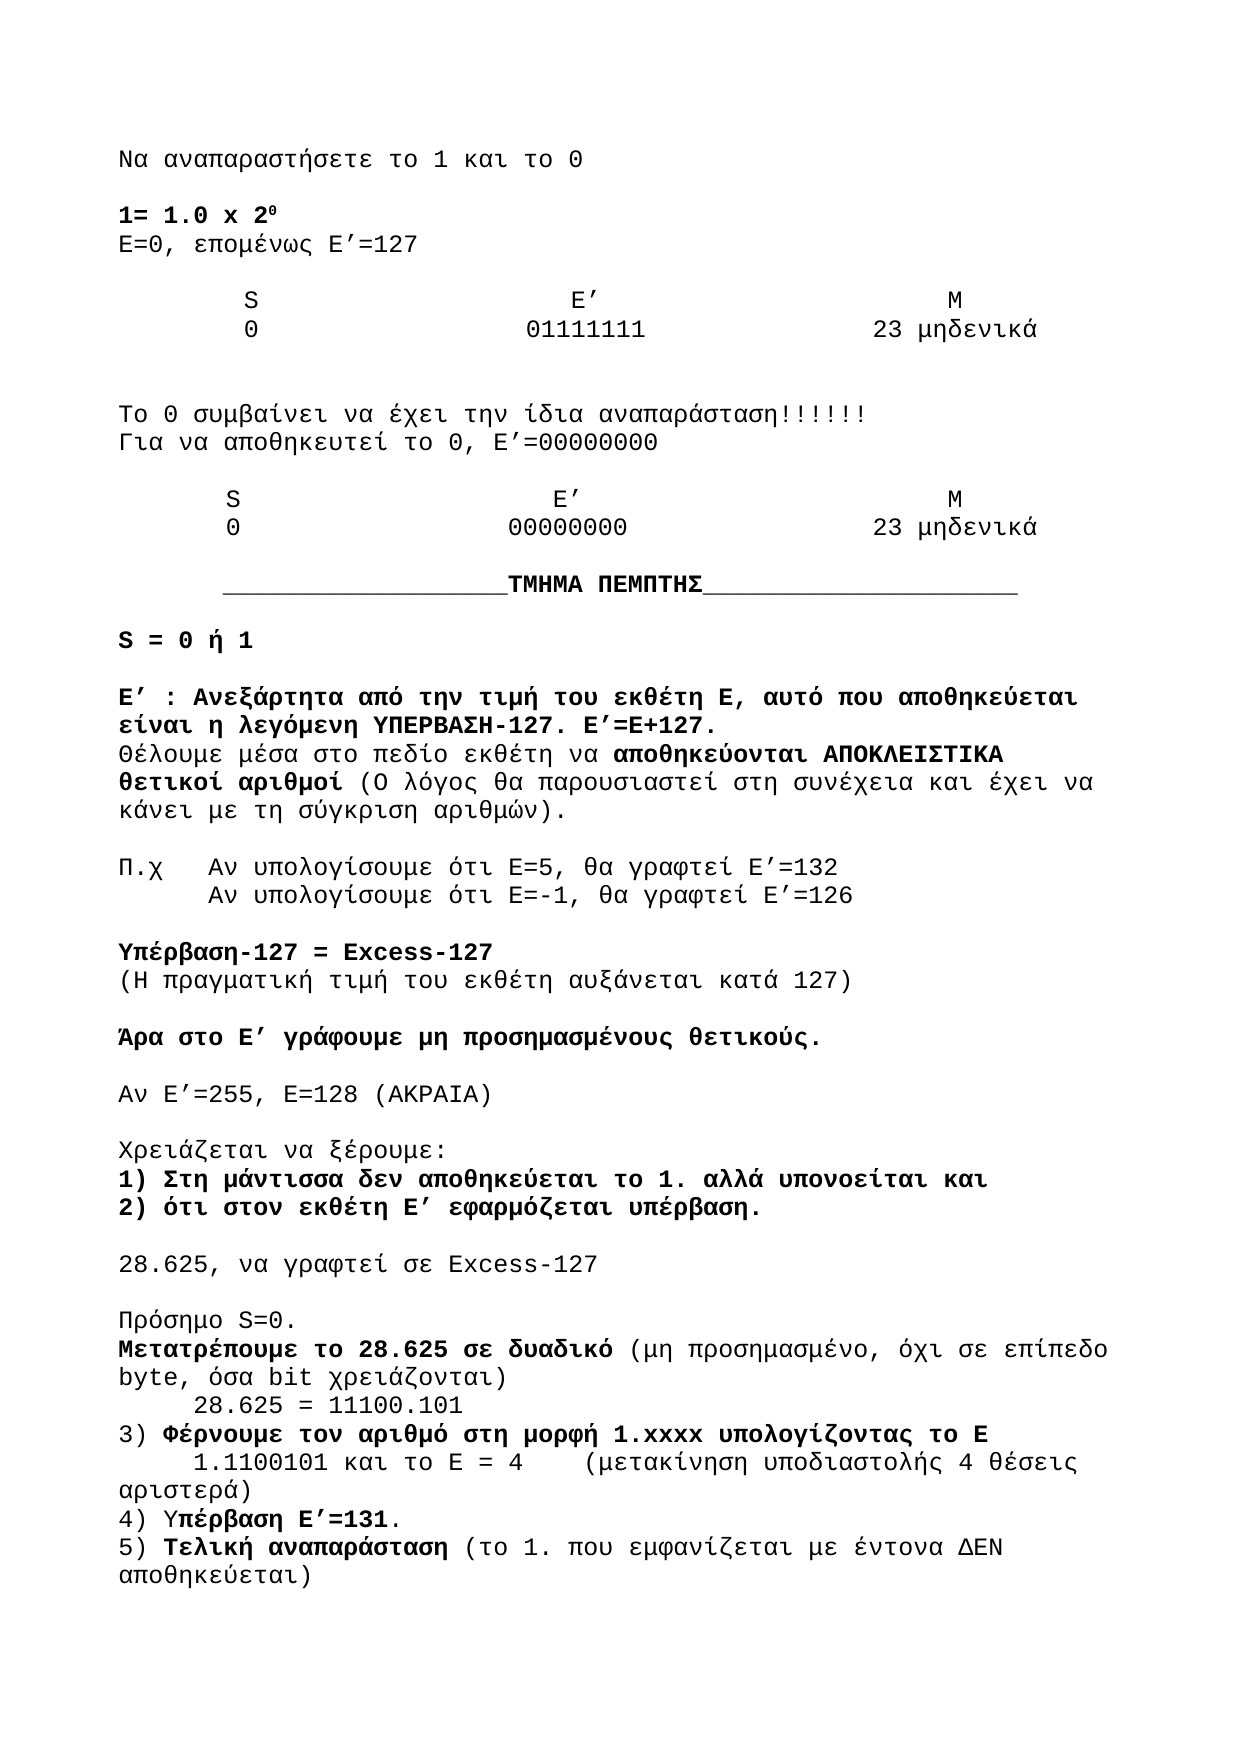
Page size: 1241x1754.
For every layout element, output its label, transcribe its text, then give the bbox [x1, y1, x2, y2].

table_header E’ [348, 486, 787, 515]
text (Η πραγματική τιμή του εκθέτη αυξάνεται κατά 127) [118, 968, 1122, 996]
text Άρα στο Ε’ γράφουμε μη προσημασμένους θετικούς. [118, 1025, 1122, 1053]
text Π.χ Αν υπολογίσουμε ότι Ε=5, θα γραφτεί Ε’=132 [118, 855, 1122, 883]
text 28.625, να γραφτεί σε Excess-127 [118, 1251, 1122, 1280]
table_header M [787, 288, 1122, 316]
table_cell 01111111 [384, 316, 787, 345]
text S = 0 ή 1 [118, 628, 1122, 656]
text 4) Υπέρβαση Ε’=131. [118, 1506, 1122, 1535]
text 1.1100101 και το Ε = 4 (μετακίνηση υποδιαστολής 4 θέσεις αριστερά) [118, 1450, 1122, 1506]
text Για να αποθηκευτεί το 0, Ε’=00000000 [118, 430, 1122, 458]
table_cell 0 [118, 316, 384, 345]
text 28.625 = 11100.101 [118, 1393, 1122, 1421]
text Πρόσημo S=0. [118, 1308, 1122, 1336]
text 5) Τελική αναπαράσταση (το 1. που εμφανίζεται με έντονα ΔΕΝ αποθηκεύεται) [118, 1535, 1122, 1591]
table_header M [787, 486, 1122, 515]
text E’ : Ανεξάρτητα από την τιμή του εκθέτη Ε, αυτό που αποθηκεύεται είναι η λεγόμενη ΥΠΕΡΒΑΣΗ-127. Ε’=Ε+127. [118, 685, 1122, 741]
text Το 0 συμβαίνει να έχει την ίδια αναπαράσταση!!!!!! [118, 401, 1122, 430]
text Αν Ε’=255, Ε=128 (ΑΚΡΑΙΑ) [118, 1081, 1122, 1110]
text ___________________ΤΜΗΜΑ ΠΕΜΠΤΗΣ_____________________ [118, 571, 1122, 600]
text 1= 1.0 x 20 [118, 203, 1122, 231]
text Αν υπολογίσουμε ότι Ε=-1, θα γραφτεί Ε’=126 [118, 883, 1122, 911]
table_header S [118, 288, 384, 316]
table_cell 00000000 [348, 515, 787, 543]
table_cell 0 [118, 515, 348, 543]
text Θέλουμε μέσα στο πεδίο εκθέτη να αποθηκεύονται ΑΠΟΚΛΕΙΣΤΙΚΑ θετικοί αριθμοί (Ο λόγος θα παρουσιαστεί στη συνέχεια και έχει να κάνει με τη σύγκριση αριθμών). [118, 741, 1122, 826]
table_cell 23 μηδενικά [787, 316, 1122, 345]
text Χρειάζεται να ξέρουμε: [118, 1138, 1122, 1166]
text E=0, επομένως Ε’=127 [118, 231, 1122, 260]
text Να αναπαραστήσετε το 1 και το 0 [118, 146, 1122, 175]
text Μετατρέπουμε το 28.625 σε δυαδικό (μη προσημασμένο, όχι σε επίπεδο byte, όσα bit χρειάζονται) [118, 1336, 1122, 1393]
table_header E’ [384, 288, 787, 316]
text 1) Στη μάντισσα δεν αποθηκεύεται το 1. αλλά υπονοείται και [118, 1166, 1122, 1195]
text 2) ότι στον εκθέτη Ε’ εφαρμόζεται υπέρβαση. [118, 1195, 1122, 1223]
table_header S [118, 486, 348, 515]
text Υπέρβαση-127 = Excess-127 [118, 940, 1122, 968]
table_cell 23 μηδενικά [787, 515, 1122, 543]
text 3) Φέρνουμε τον αριθμό στη μορφή 1.xxxx υπολογίζοντας το Ε [118, 1421, 1122, 1450]
